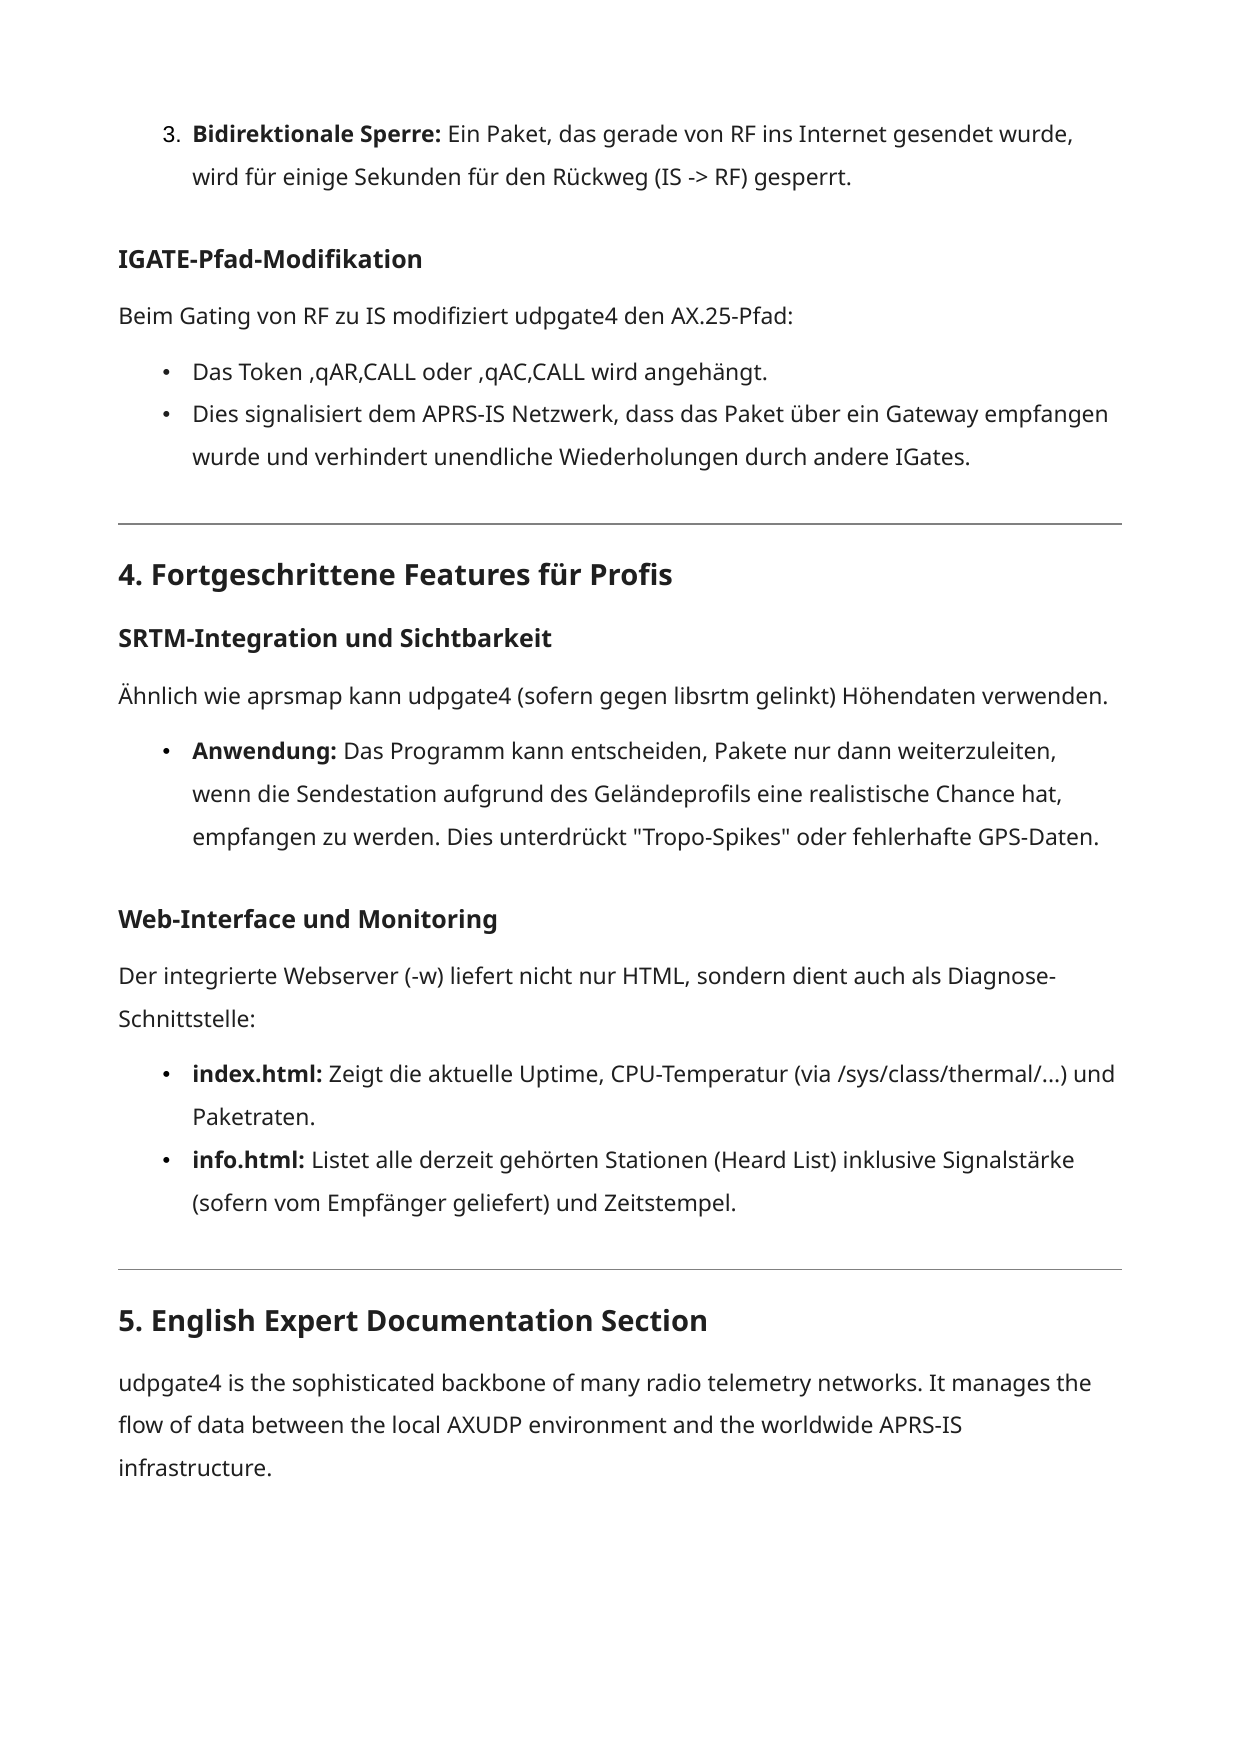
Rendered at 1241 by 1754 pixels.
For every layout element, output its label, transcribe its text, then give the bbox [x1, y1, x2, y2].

text udpgate4 is the sophisticated backbone of many radio telemetry networks. It manages the flow of data between the local AXUDP environment and the worldwide APRS-IS infrastructure. [118, 1367, 1122, 1483]
list Dies signalisiert dem APRS-IS Netzwerk, dass das Paket über ein Gateway empfangen wurde und verhindert unendliche Wiederholungen durch andere IGates. [162, 398, 1122, 472]
text Beim Gating von RF zu IS modifiziert udpgate4 den AX.25-Pfad: [118, 300, 1122, 332]
subtitle SRTM-Integration und Sichtbarkeit [118, 621, 1122, 655]
list index.html: Zeigt die aktuelle Uptime, CPU-Temperatur (via /sys/class/thermal/...) und Paketraten. [162, 1058, 1122, 1132]
list info.html: Listet alle derzeit gehörten Stationen (Heard List) inklusive Signalstärke (sofern vom Empfänger geliefert) und Zeitstempel. [162, 1144, 1122, 1218]
list Anwendung: Das Programm kann entscheiden, Pakete nur dann weiterzuleiten, wenn die Sendestation aufgrund des Geländeprofils eine realistische Chance hat, empfangen zu werden. Dies unterdrückt "Tropo-Spikes" oder fehlerhafte GPS-Daten. [162, 735, 1122, 852]
subtitle 4. Fortgeschrittene Features für Profis [118, 554, 1122, 594]
subtitle IGATE-Pfad-Modifikation [118, 241, 1122, 275]
list Das Token ,qAR,CALL oder ,qAC,CALL wird angehängt. [162, 356, 1122, 387]
text Ähnlich wie aprsmap kann udpgate4 (sofern gegen libsrtm gelinkt) Höhendaten verwenden. [118, 680, 1122, 711]
subtitle 5. English Expert Documentation Section [118, 1300, 1122, 1339]
subtitle Web-Interface und Monitoring [118, 901, 1122, 935]
list Bidirektionale Sperre: Ein Paket, das gerade von RF ins Internet gesendet wurde, wird für einige Sekunden für den Rückweg (IS -> RF) gesperrt. [162, 118, 1122, 192]
text Der integrierte Webserver (-w) liefert nicht nur HTML, sondern dient auch als Diagnose-Schnittstelle: [118, 960, 1122, 1034]
